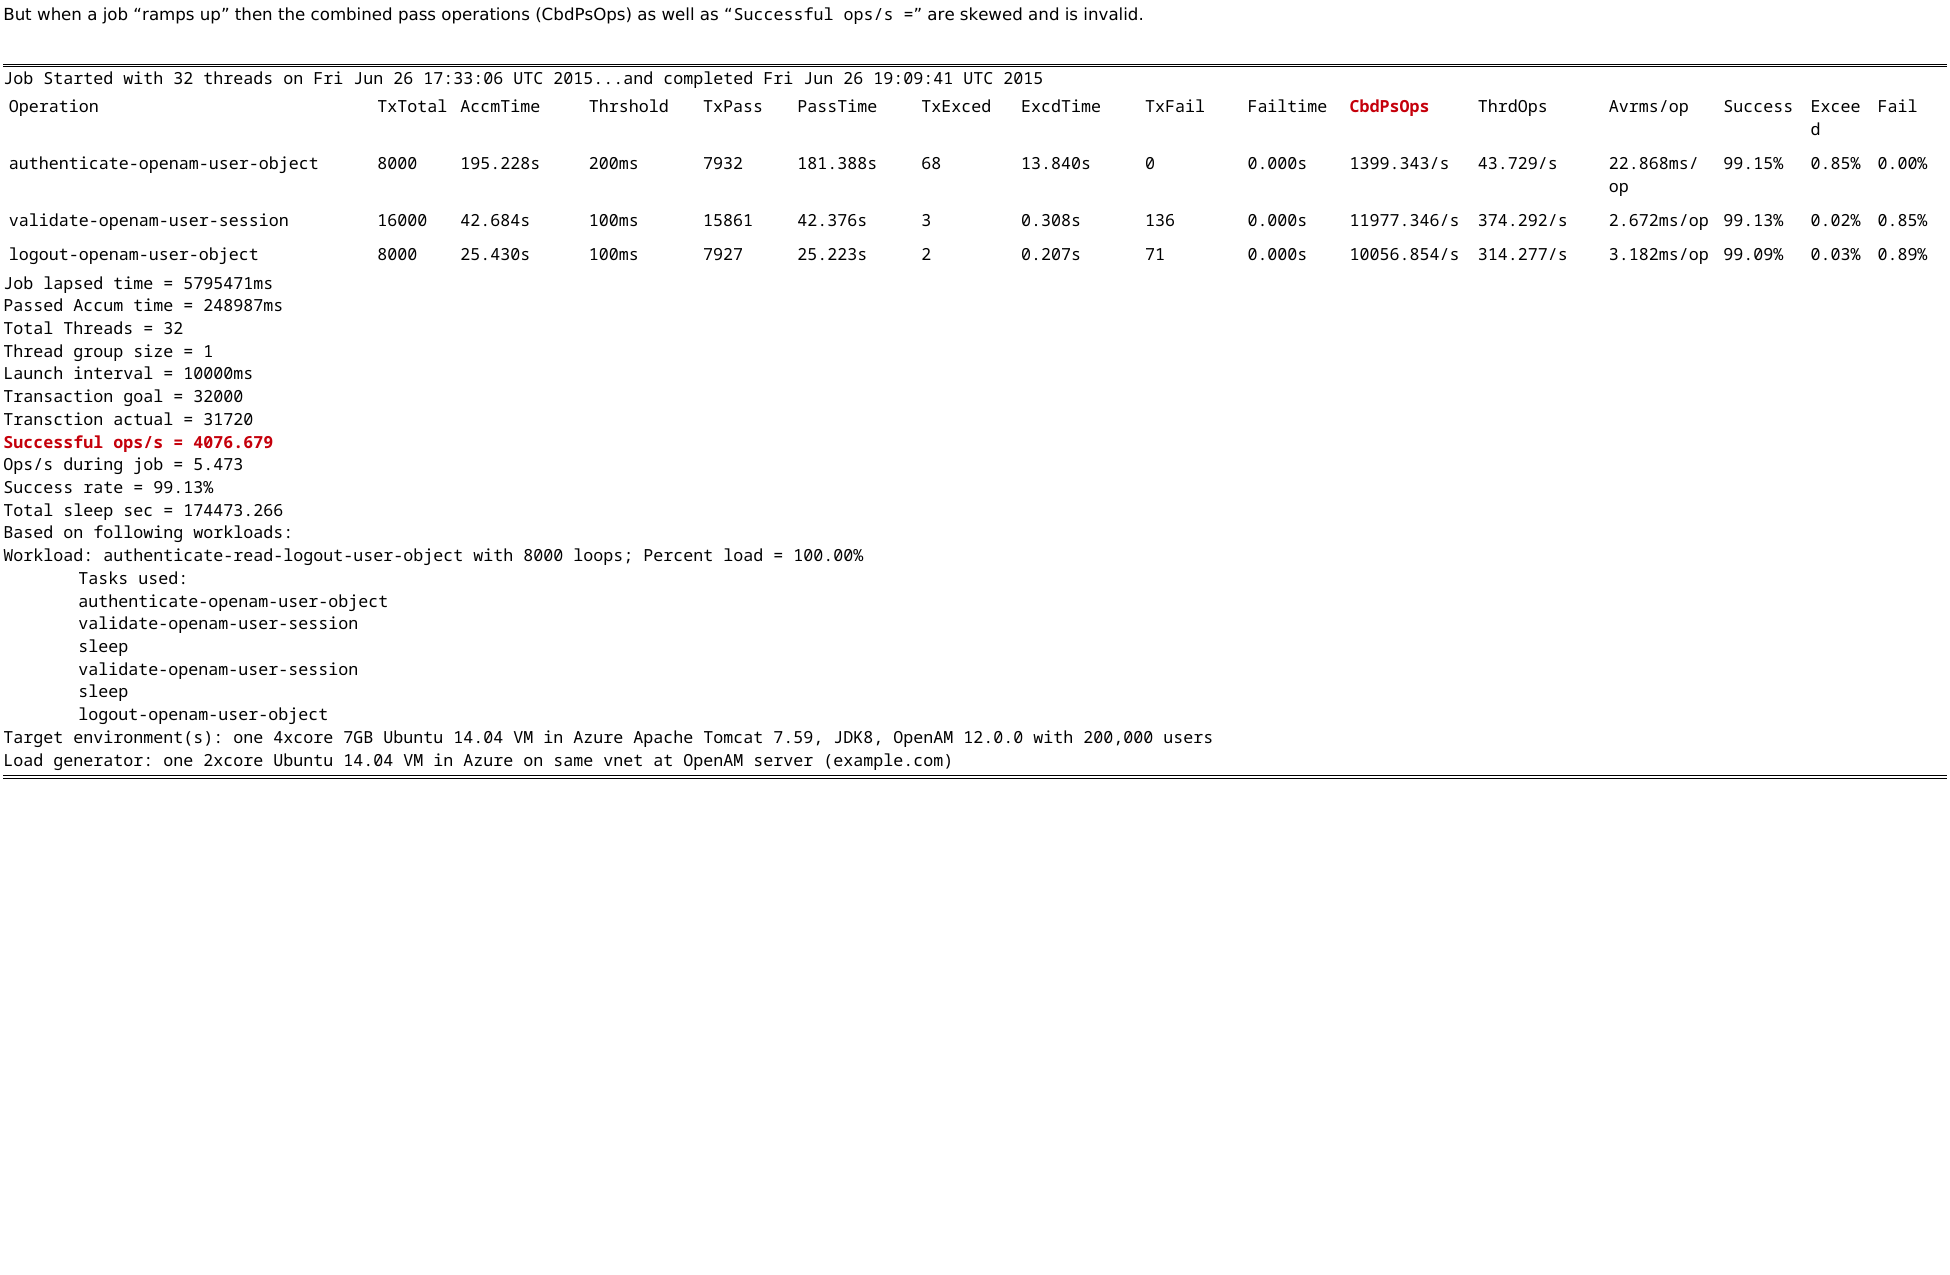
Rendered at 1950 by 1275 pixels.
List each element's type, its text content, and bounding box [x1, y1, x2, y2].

table_cell 0.02% [1805, 203, 1872, 237]
table_cell 42.684s [455, 203, 583, 237]
text sleep [78, 635, 1947, 657]
table_cell validate-openam-user-session [3, 203, 371, 237]
text validate-openam-user-session [78, 657, 1947, 680]
table_cell 200ms [583, 146, 697, 203]
table_cell 42.376s [791, 203, 915, 237]
table_cell 2.672ms/op [1603, 203, 1717, 237]
text But when a job “ramps up” then the combined pass operations (CbdPsOps) as well as “Successful ops/s =” are skewed and is invalid. [3, 3, 1947, 26]
table_header TxExced [915, 89, 1015, 146]
table_cell 0.85% [1805, 146, 1872, 203]
text Transaction goal = 32000 [3, 385, 1947, 408]
table_cell 15861 [697, 203, 791, 237]
table_cell 25.223s [791, 237, 915, 271]
table_cell 0.000s [1241, 203, 1344, 237]
table_cell 374.292/s [1472, 203, 1603, 237]
text sleep [78, 680, 1947, 703]
table_cell 43.729/s [1472, 146, 1603, 203]
text Load generator: one 2xcore Ubuntu 14.04 VM in Azure on same vnet at OpenAM server (example.com) [3, 748, 1947, 775]
text authenticate-openam-user-object [78, 589, 1947, 612]
table_cell 0.000s [1241, 237, 1344, 271]
table_header AccmTime [455, 89, 583, 146]
table_header Failtime [1241, 89, 1344, 146]
table_header Fail [1872, 89, 1947, 146]
text Workload: authenticate-read-logout-user-object with 8000 loops; Percent load = 100.00% [3, 544, 1947, 567]
table_cell 0.00% [1872, 146, 1947, 203]
text Thread group size = 1 [3, 339, 1947, 362]
text Transction actual = 31720 [3, 408, 1947, 430]
table_cell 195.228s [455, 146, 583, 203]
table_header CbdPsOps [1344, 89, 1472, 146]
table_header Avrms/op [1603, 89, 1717, 146]
text Based on following workloads: [3, 521, 1947, 544]
text Tasks used: [78, 567, 1947, 589]
table_header Success [1718, 89, 1805, 146]
table_cell 22.868ms/op [1603, 146, 1717, 203]
table_cell 2 [915, 237, 1015, 271]
table_cell 0.89% [1872, 237, 1947, 271]
table_cell 99.09% [1718, 237, 1805, 271]
table_cell 1399.343/s [1344, 146, 1472, 203]
table_cell 100ms [583, 237, 697, 271]
text Successful ops/s = 4076.679 [3, 430, 1947, 453]
text Job lapsed time = 5795471ms [3, 271, 1947, 294]
text Total sleep sec = 174473.266 [3, 498, 1947, 521]
text validate-openam-user-session [78, 612, 1947, 635]
table_cell 68 [915, 146, 1015, 203]
table_header Thrshold [583, 89, 697, 146]
text Target environment(s): one 4xcore 7GB Ubuntu 14.04 VM in Azure Apache Tomcat 7.59, JDK8, OpenAM 12.0.0 with 200,000 users [3, 726, 1947, 748]
table_cell authenticate-openam-user-object [3, 146, 371, 203]
text Launch interval = 10000ms [3, 362, 1947, 385]
text Job Started with 32 threads on Fri Jun 26 17:33:06 UTC 2015...and completed Fri Jun 26 19:09:41 UTC 2015 [3, 67, 1947, 89]
table_header ExcdTime [1015, 89, 1139, 146]
table_header Exceed [1805, 89, 1872, 146]
table_cell 13.840s [1015, 146, 1139, 203]
table_cell 16000 [371, 203, 454, 237]
table_header TxPass [697, 89, 791, 146]
table_cell 0.000s [1241, 146, 1344, 203]
text Total Threads = 32 [3, 317, 1947, 339]
text Success rate = 99.13% [3, 476, 1947, 498]
table_cell 3.182ms/op [1603, 237, 1717, 271]
table_cell 71 [1139, 237, 1241, 271]
table_cell 99.13% [1718, 203, 1805, 237]
table_cell 7927 [697, 237, 791, 271]
table_cell 0.03% [1805, 237, 1872, 271]
table_cell 0.308s [1015, 203, 1139, 237]
table_header ThrdOps [1472, 89, 1603, 146]
table_cell 7932 [697, 146, 791, 203]
table_cell 11977.346/s [1344, 203, 1472, 237]
table_cell 25.430s [455, 237, 583, 271]
table_cell 3 [915, 203, 1015, 237]
text logout-openam-user-object [78, 703, 1947, 726]
table_cell 0 [1139, 146, 1241, 203]
text Ops/s during job = 5.473 [3, 453, 1947, 476]
table_header Operation [3, 89, 371, 146]
table_cell logout-openam-user-object [3, 237, 371, 271]
table_cell 99.15% [1718, 146, 1805, 203]
table_cell 8000 [371, 146, 454, 203]
table_cell 0.207s [1015, 237, 1139, 271]
table_header TxTotal [371, 89, 454, 146]
table_cell 181.388s [791, 146, 915, 203]
table_cell 136 [1139, 203, 1241, 237]
table_cell 10056.854/s [1344, 237, 1472, 271]
table_header TxFail [1139, 89, 1241, 146]
table_cell 0.85% [1872, 203, 1947, 237]
table_cell 100ms [583, 203, 697, 237]
table_header PassTime [791, 89, 915, 146]
text Passed Accum time = 248987ms [3, 294, 1947, 317]
table_cell 8000 [371, 237, 454, 271]
table_cell 314.277/s [1472, 237, 1603, 271]
